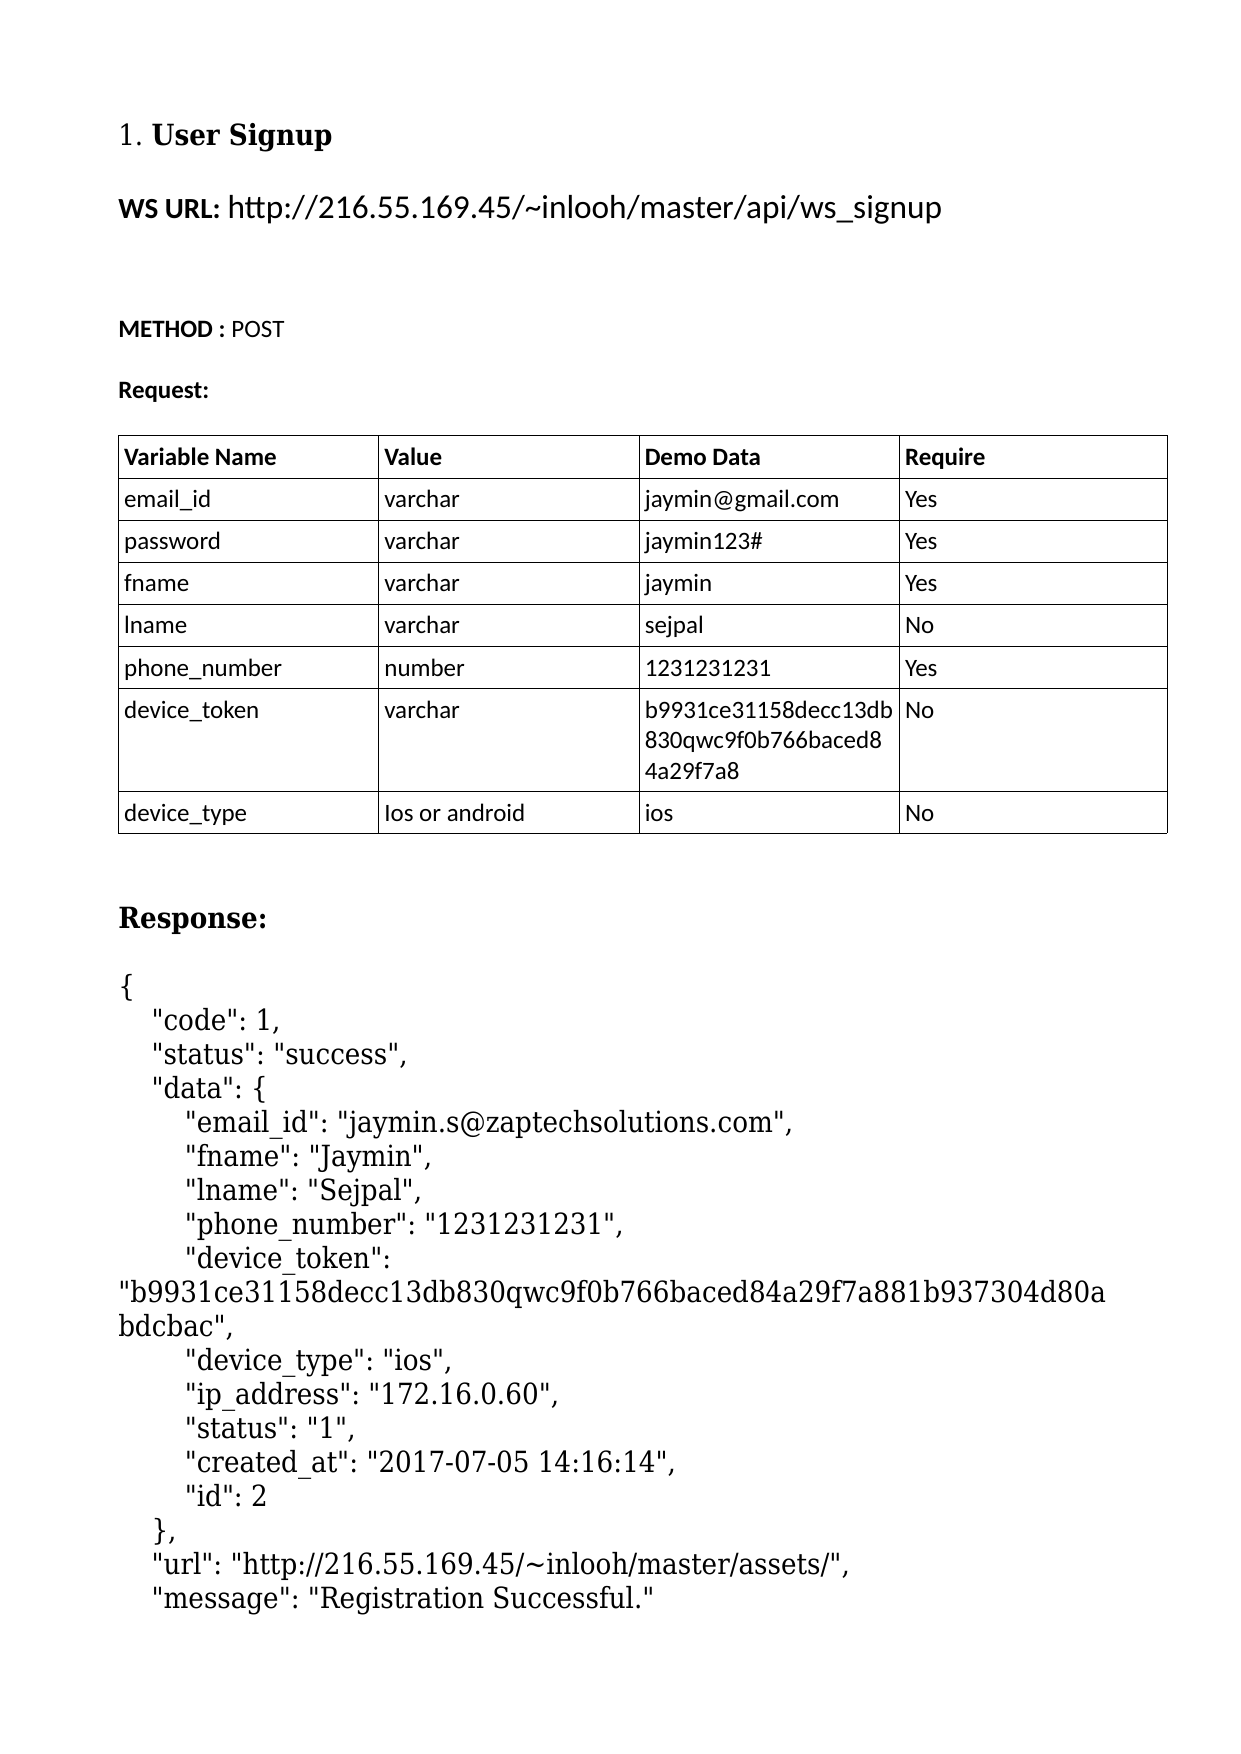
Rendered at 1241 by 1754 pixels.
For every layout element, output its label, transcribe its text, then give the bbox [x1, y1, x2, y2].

table_header Variable Name [119, 436, 378, 477]
text METHOD : POST [118, 313, 1122, 344]
table_cell Yes [900, 521, 1167, 562]
text "status": "1", [118, 1411, 1122, 1445]
text "ip_address": "172.16.0.60", [118, 1377, 1122, 1411]
text }, [118, 1513, 1122, 1547]
table_cell device_token [119, 689, 378, 791]
table_header Require [900, 436, 1167, 477]
table_cell No [900, 605, 1167, 646]
table_cell sejpal [640, 605, 899, 646]
table_cell jaymin123# [640, 521, 899, 562]
text Request: [118, 374, 1122, 405]
text "email_id": "jaymin.s@zaptechsolutions.com", [118, 1106, 1122, 1139]
table_cell Yes [900, 647, 1167, 688]
table_cell b9931ce31158decc13db830qwc9f0b766baced84a29f7a8 [640, 689, 899, 791]
table_cell jaymin@gmail.com [640, 479, 899, 519]
table_cell lname [119, 605, 378, 646]
table_cell email_id [119, 479, 378, 519]
table_cell fname [119, 563, 378, 604]
table_cell number [379, 647, 639, 688]
table_cell 1231231231 [640, 647, 899, 688]
table_cell varchar [379, 563, 639, 604]
table_header Demo Data [640, 436, 899, 477]
table_cell varchar [379, 689, 639, 791]
text "status": "success", [118, 1038, 1122, 1072]
text Response: { [118, 901, 1122, 1004]
text "device_type": "ios", [118, 1343, 1122, 1377]
table_cell varchar [379, 479, 639, 519]
text "message": "Registration Successful." [118, 1581, 1122, 1615]
text 1. User Signup WS URL: http://216.55.169.45/~inlooh/master/api/ws_signup [118, 118, 1122, 227]
text "lname": "Sejpal", [118, 1173, 1122, 1207]
table_cell varchar [379, 605, 639, 646]
text "id": 2 [118, 1479, 1122, 1513]
text "created_at": "2017-07-05 14:16:14", [118, 1445, 1122, 1479]
table_cell ios [640, 792, 899, 833]
text "url": "http://216.55.169.45/~inlooh/master/assets/", [118, 1547, 1122, 1581]
table_cell No [900, 689, 1167, 791]
table_cell Ios or android [379, 792, 639, 833]
text "phone_number": "1231231231", [118, 1207, 1122, 1241]
table_header Value [379, 436, 639, 477]
table_cell password [119, 521, 378, 562]
table_cell Yes [900, 479, 1167, 519]
table_cell No [900, 792, 1167, 833]
table_cell jaymin [640, 563, 899, 604]
table_cell phone_number [119, 647, 378, 688]
text "data": { [118, 1072, 1122, 1106]
text "code": 1, [118, 1004, 1122, 1038]
text "device_token": "b9931ce31158decc13db830qwc9f0b766baced84a29f7a881b937304d80abdcbac", [118, 1241, 1122, 1343]
table_cell varchar [379, 521, 639, 562]
table_cell Yes [900, 563, 1167, 604]
table_cell device_type [119, 792, 378, 833]
text "fname": "Jaymin", [118, 1139, 1122, 1173]
